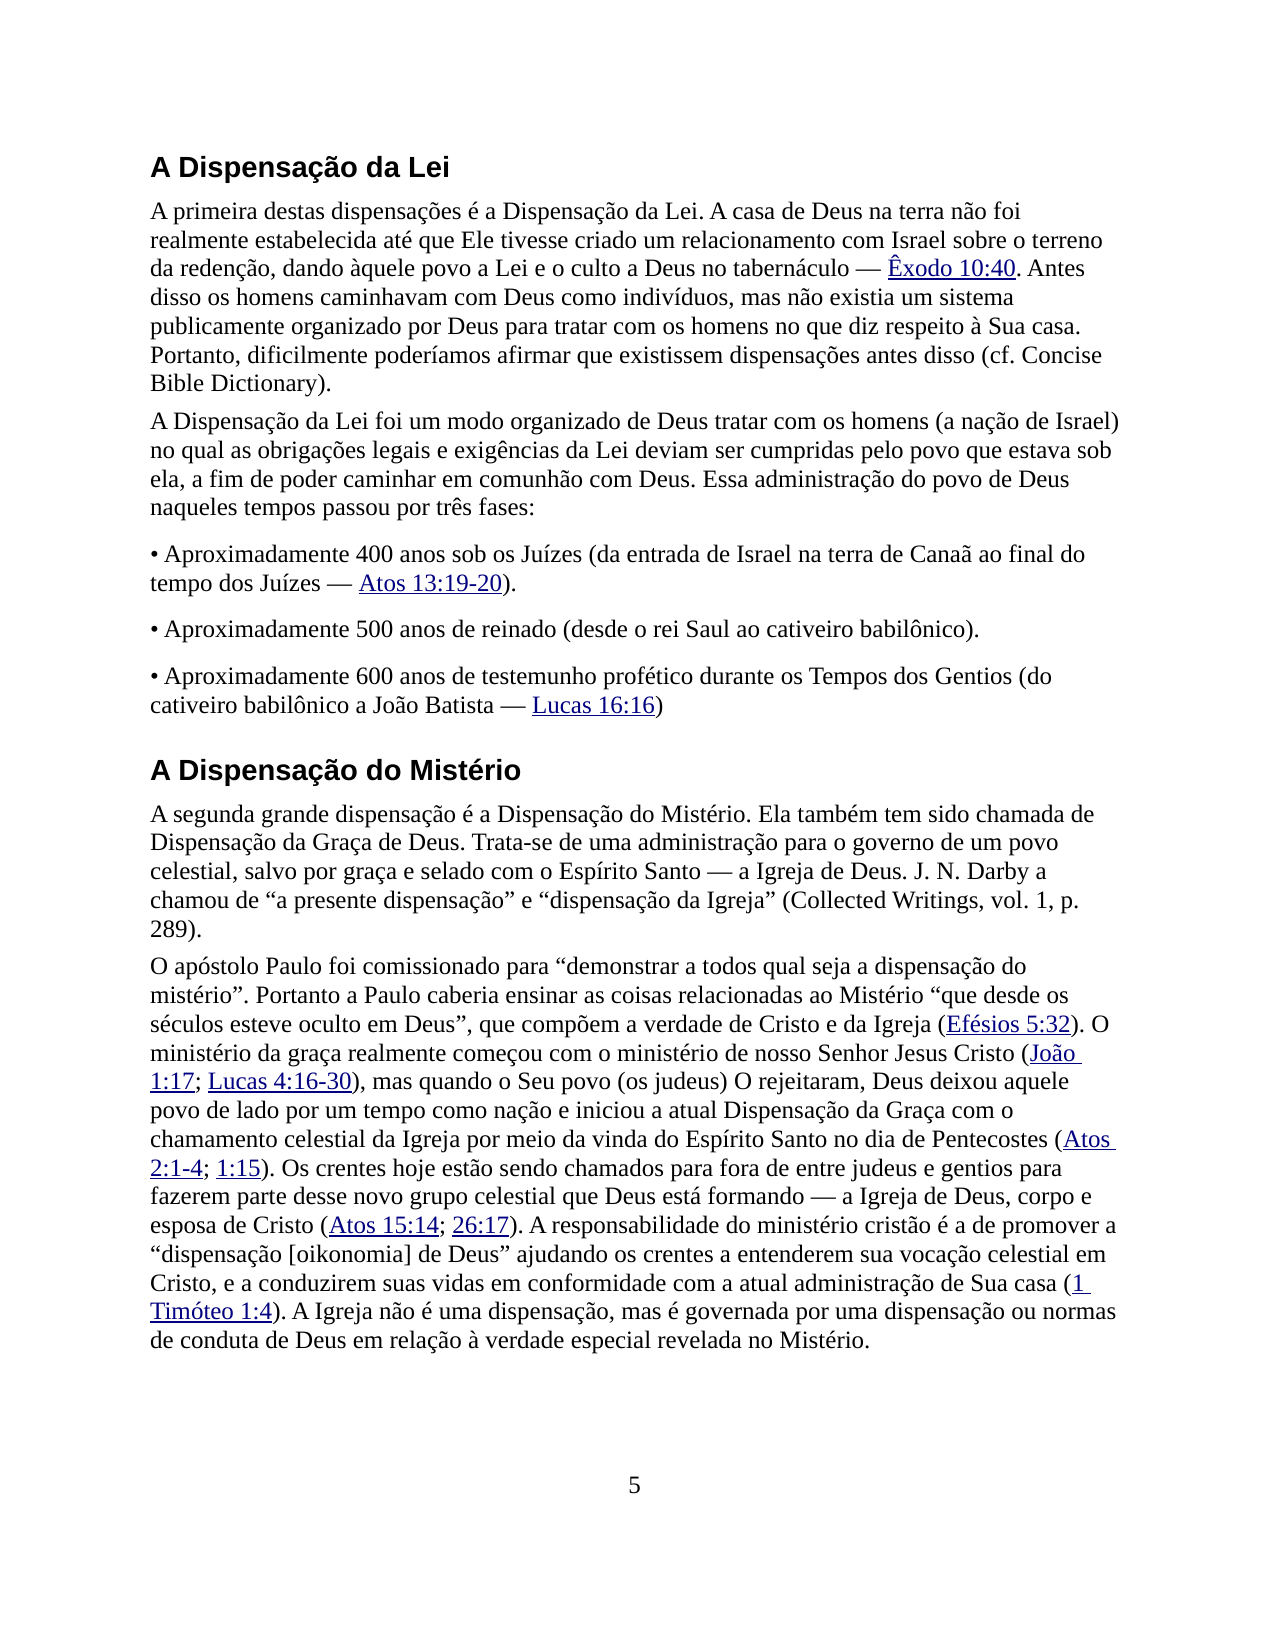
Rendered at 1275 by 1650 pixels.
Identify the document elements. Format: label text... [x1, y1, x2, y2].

text • Aproximadamente 500 anos de reinado (desde o rei Saul ao cativeiro babilônico). [150, 614, 1125, 643]
text A primeira destas dispensações é a Dispensação da Lei. A casa de Deus na terra não foi realmente estabelecida até que Ele tivesse criado um relacionamento com Israel sobre o terreno da redenção, dando àquele povo a Lei e o culto a Deus no tabernáculo — Êxodo 10:40. Antes disso os homens caminhavam com Deus como indivíduos, mas não existia um sistema publicamente organizado por Deus para tratar com os homens no que diz respeito à Sua casa. Portanto, dificilmente poderíamos afirmar que existissem dispensações antes disso (cf. Concise Bible Dictionary). [150, 196, 1125, 397]
text A Dispensação da Lei foi um modo organizado de Deus tratar com os homens (a nação de Israel) no qual as obrigações legais e exigências da Lei deviam ser cumpridas pelo povo que estava sob ela, a fim de poder caminhar em comunhão com Deus. Essa administração do povo de Deus naqueles tempos passou por três fases: [150, 406, 1125, 521]
text • Aproximadamente 600 anos de testemunho profético durante os Tempos dos Gentios (do cativeiro babilônico a João Batista — Lucas 16:16) [150, 661, 1125, 719]
text A segunda grande dispensação é a Dispensação do Mistério. Ela também tem sido chamada de Dispensação da Graça de Deus. Trata-se de uma administração para o governo de um povo celestial, salvo por graça e selado com o Espírito Santo — a Igreja de Deus. J. N. Darby a chamou de “a presente dispensação” e “dispensação da Igreja” (Collected Writings, vol. 1, p. 289). [150, 799, 1125, 942]
subtitle A Dispensação do Mistério [150, 753, 1125, 786]
text O apóstolo Paulo foi comissionado para “demonstrar a todos qual seja a dispensação do mistério”. Portanto a Paulo caberia ensinar as coisas relacionadas ao Mistério “que desde os séculos esteve oculto em Deus”, que compõem a verdade de Cristo e da Igreja (Efésios 5:32). O ministério da graça realmente começou com o ministério de nosso Senhor Jesus Cristo (João 1:17; Lucas 4:16-30), mas quando o Seu povo (os judeus) O rejeitaram, Deus deixou aquele povo de lado por um tempo como nação e iniciou a atual Dispensação da Graça com o chamamento celestial da Igreja por meio da vinda do Espírito Santo no dia de Pentecostes (Atos 2:1-4; 1:15). Os crentes hoje estão sendo chamados para fora de entre judeus e gentios para fazerem parte desse novo grupo celestial que Deus está formando — a Igreja de Deus, corpo e esposa de Cristo (Atos 15:14; 26:17). A responsabilidade do ministério cristão é a de promover a “dispensação [oikonomia] de Deus” ajudando os crentes a entenderem sua vocação celestial em Cristo, e a conduzirem suas vidas em conformidade com a atual administração de Sua casa (1 Timóteo 1:4). A Igreja não é uma dispensação, mas é governada por uma dispensação ou normas de conduta de Deus em relação à verdade especial revelada no Mistério. [150, 951, 1125, 1354]
text • Aproximadamente 400 anos sob os Juízes (da entrada de Israel na terra de Canaã ao final do tempo dos Juízes — Atos 13:19-20). [150, 539, 1125, 597]
subtitle A Dispensação da Lei [150, 150, 1125, 183]
